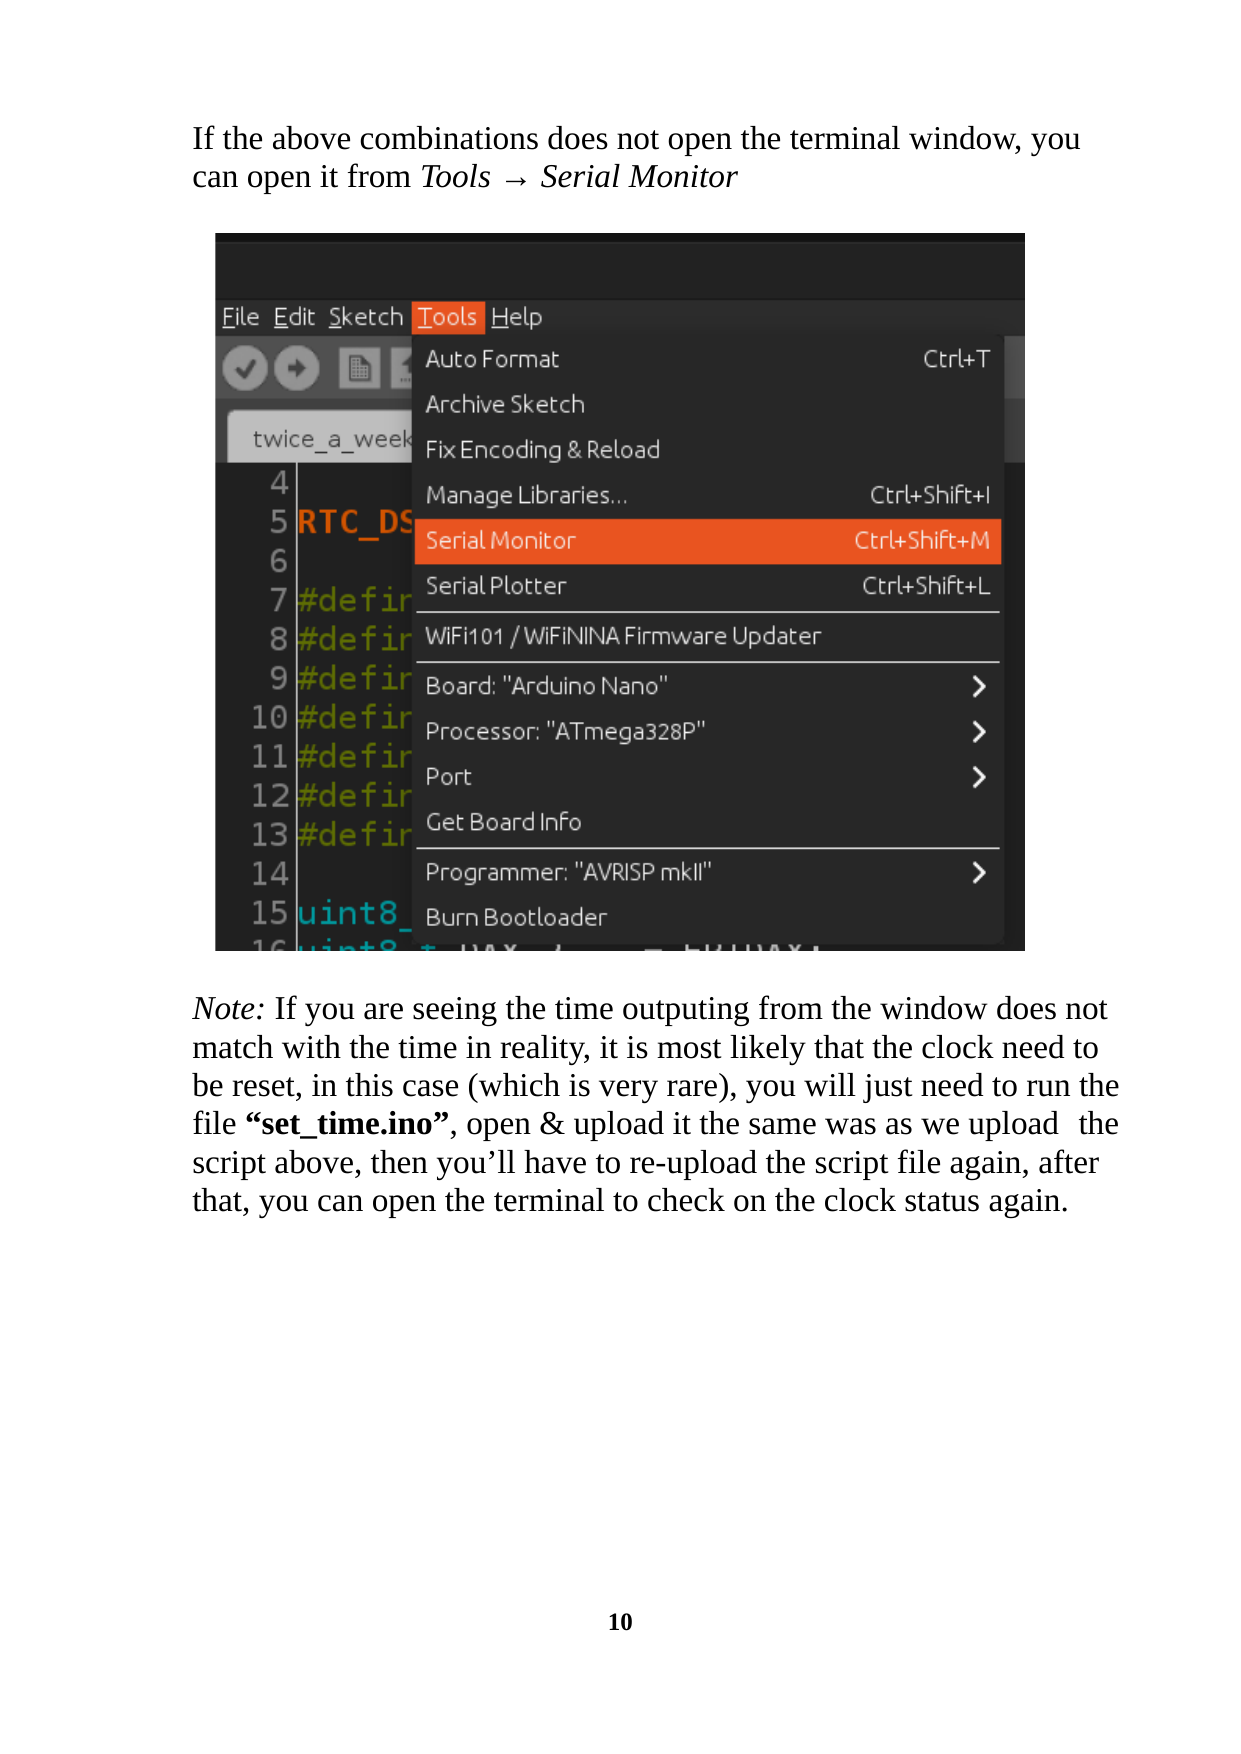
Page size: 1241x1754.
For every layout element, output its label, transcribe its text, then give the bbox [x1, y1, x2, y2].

text Note: If you are seeing the time outputing from the window does not match with the time in reality, it is most likely that the clock need to be reset, in this case (which is very rare), you will just need to run the file “set_time.ino”, open & upload it the same was as we upload the script above, then you’ll have to re-upload the script file again, after that, you can open the terminal to check on the clock status again. [118, 989, 1122, 1219]
text If the above combinations does not open the terminal window, you can open it from Tools → Serial Monitor [118, 118, 1122, 195]
picture [215, 233, 1025, 951]
